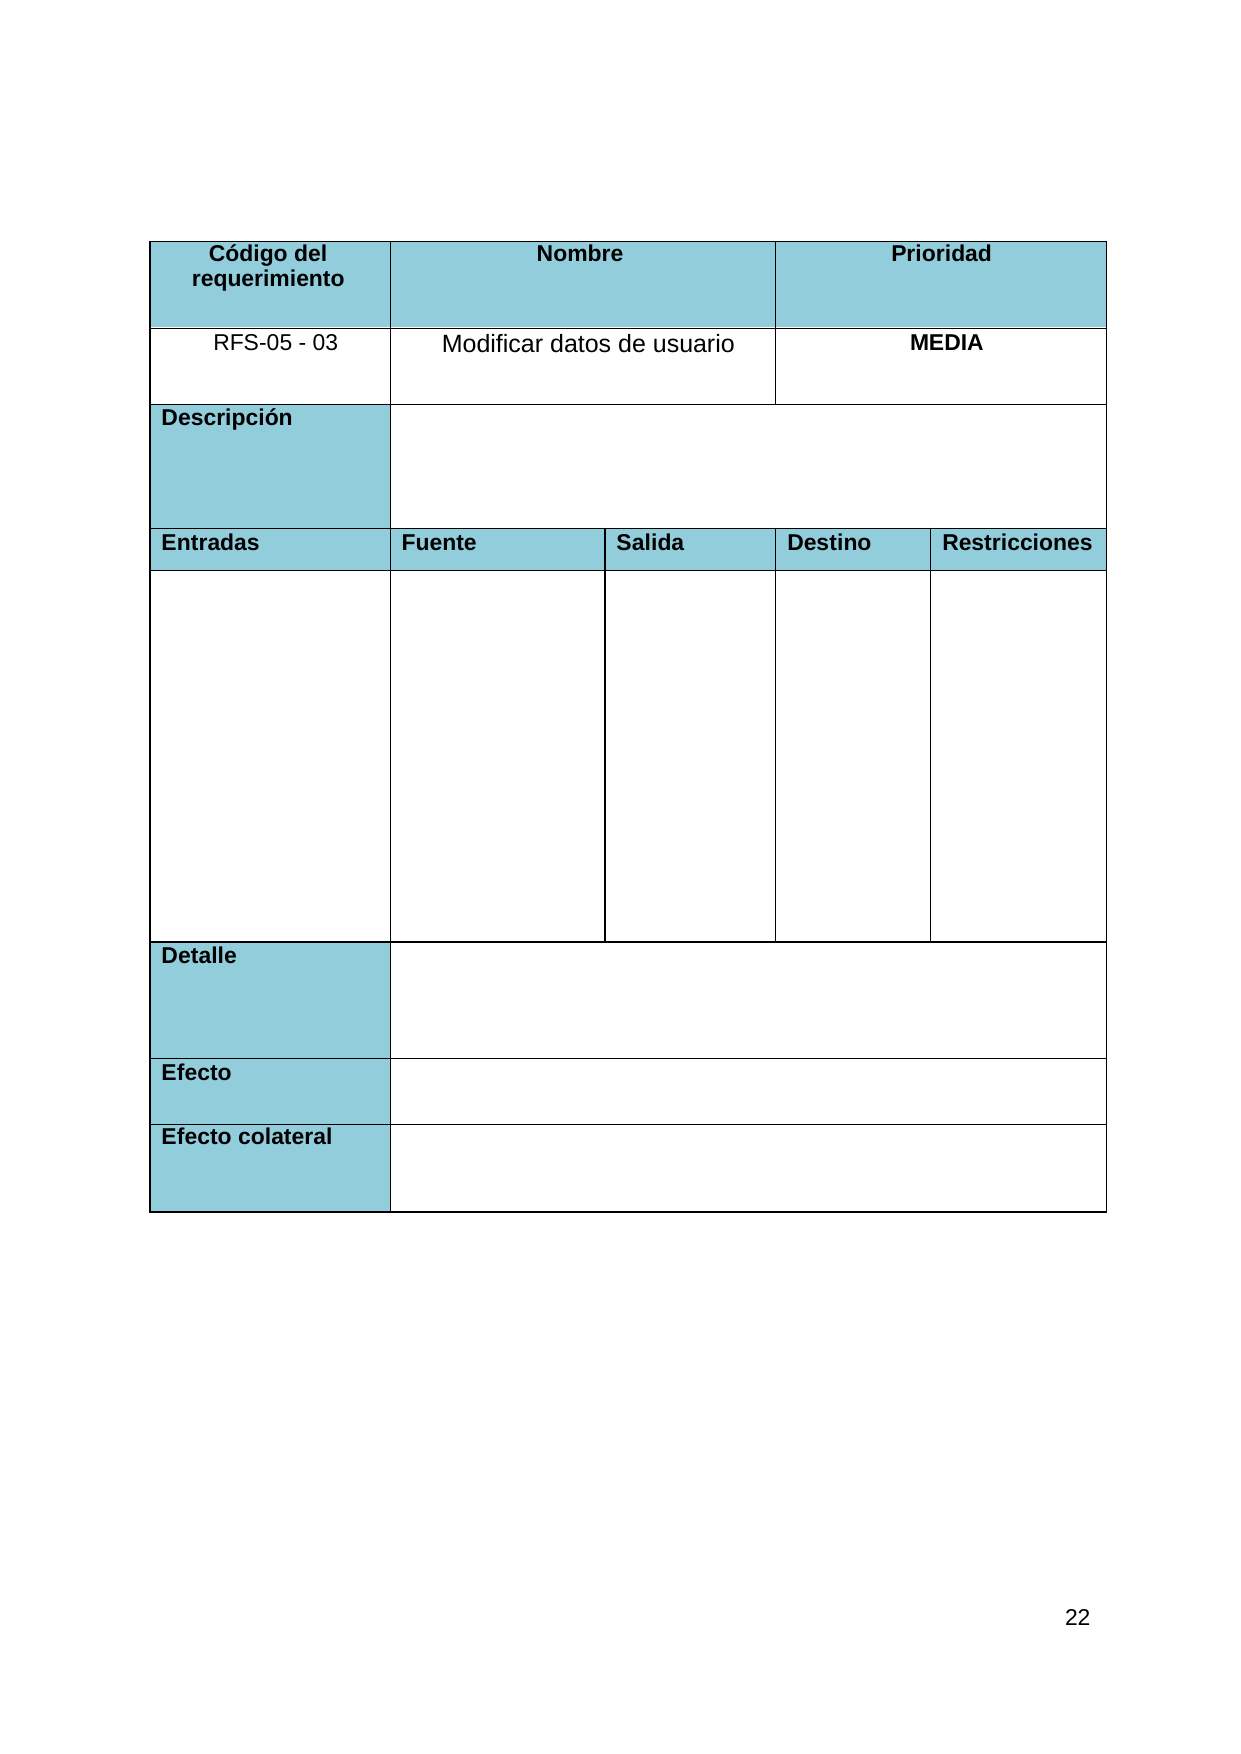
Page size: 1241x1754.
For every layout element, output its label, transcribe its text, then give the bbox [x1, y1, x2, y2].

table_cell Entradas [151, 529, 390, 570]
table_header Prioridad [776, 242, 1106, 327]
table_cell MEDIA [776, 329, 1106, 404]
table_cell [391, 571, 604, 941]
table_cell Detalle [151, 943, 390, 1058]
table_header Código del requerimiento [151, 242, 390, 327]
table_cell RFS-05 - 03 [151, 329, 390, 404]
table_cell Salida [606, 529, 775, 570]
table_cell [391, 943, 1106, 1058]
table_header Nombre [391, 242, 775, 327]
table_cell [606, 571, 775, 941]
table_cell Efecto colateral [151, 1125, 390, 1211]
table_cell [391, 405, 1106, 528]
table_cell [391, 1059, 1106, 1124]
table_cell [391, 1125, 1106, 1211]
table_cell Fuente [391, 529, 604, 570]
table_cell [151, 571, 390, 941]
table_cell [931, 571, 1106, 941]
table_cell Restricciones [931, 529, 1106, 570]
table_cell [776, 571, 930, 941]
table_cell Efecto [151, 1059, 390, 1124]
table_cell Descripción [151, 405, 390, 528]
table_cell Modificar datos de usuario [391, 329, 775, 404]
table_cell Destino [776, 529, 930, 570]
